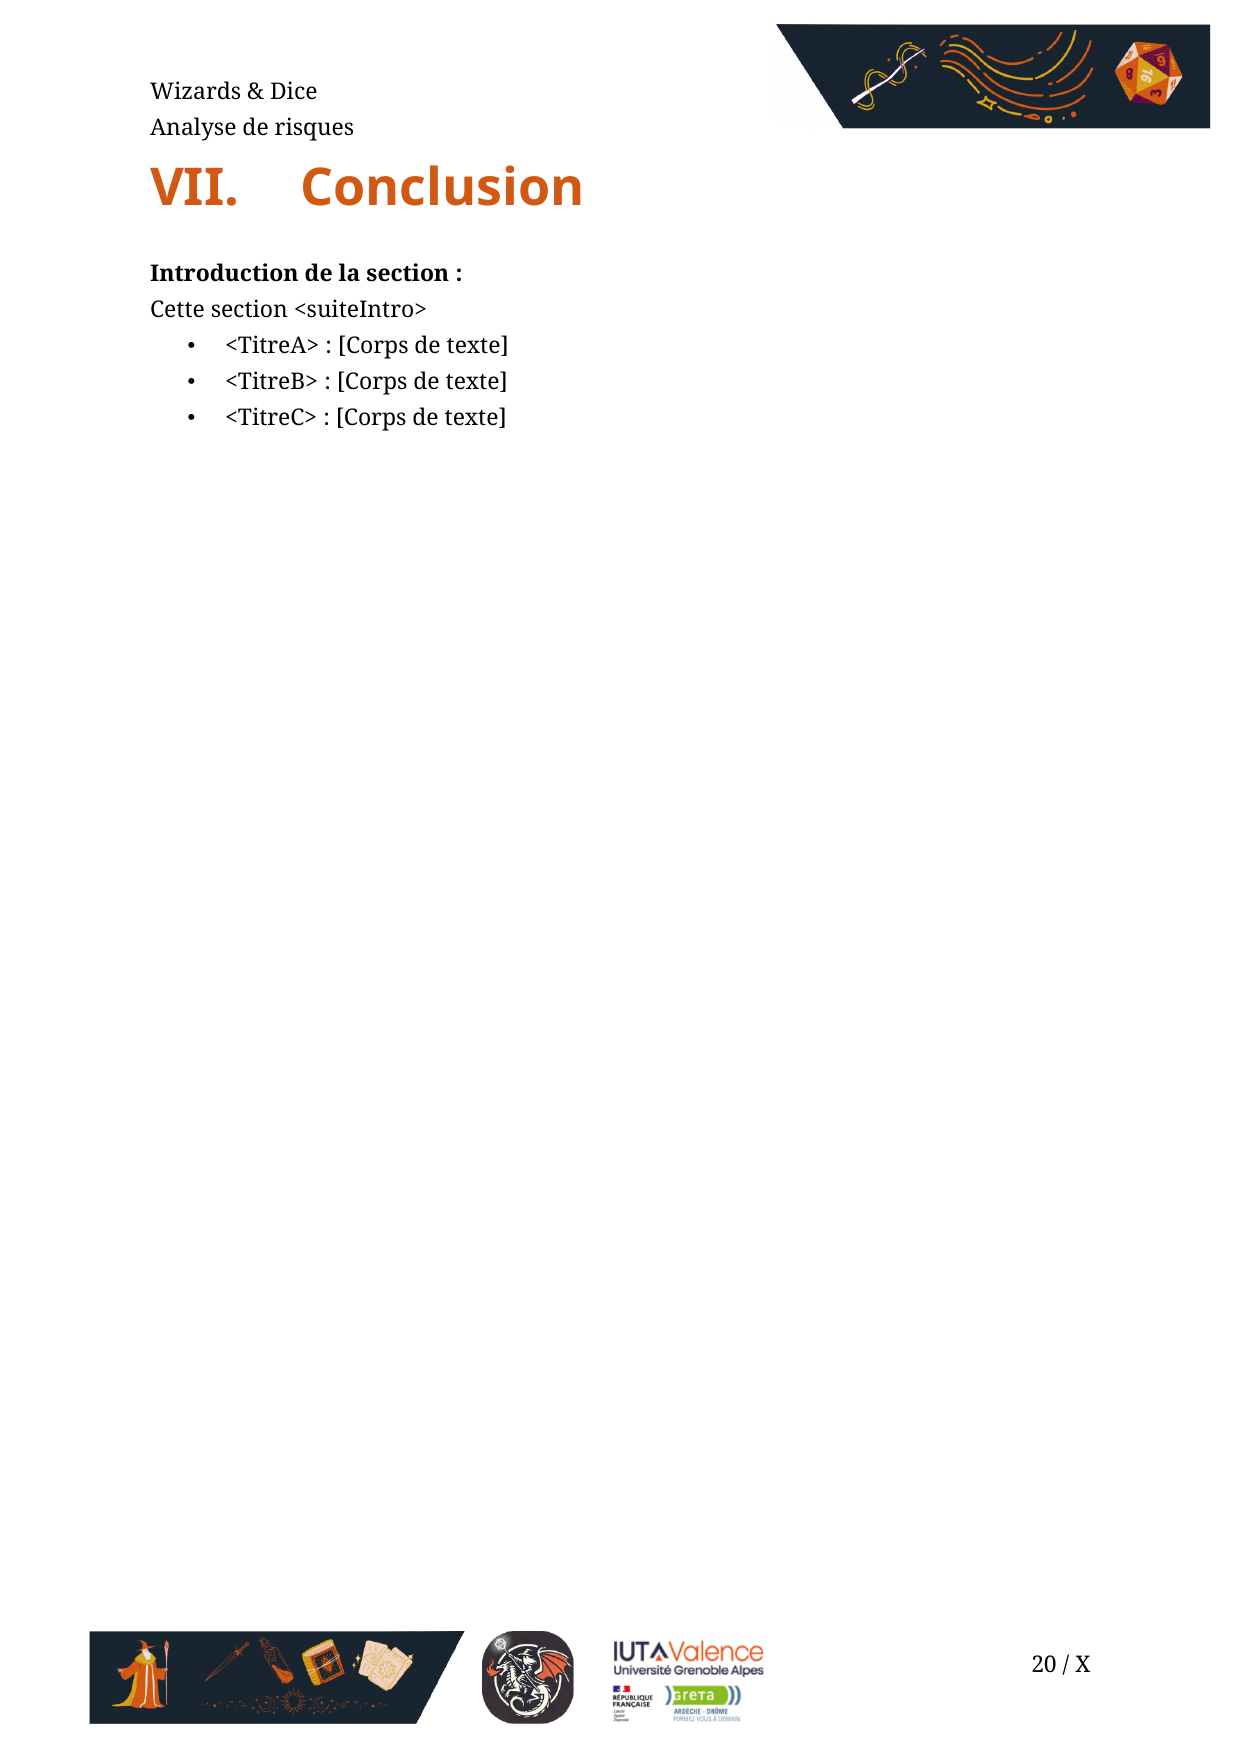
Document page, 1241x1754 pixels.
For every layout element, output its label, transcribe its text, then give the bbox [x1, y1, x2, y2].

picture [81, 1620, 788, 1733]
list <TitreB> : [Corps de texte] [187, 365, 1090, 396]
list <TitreC> : [Corps de texte] [187, 401, 1090, 432]
subtitle Conclusion [150, 150, 1090, 221]
text Cette section <suiteIntro> [150, 293, 1090, 324]
picture [771, 21, 1218, 131]
text Introduction de la section : [150, 257, 1090, 288]
list <TitreA> : [Corps de texte] [187, 329, 1090, 360]
